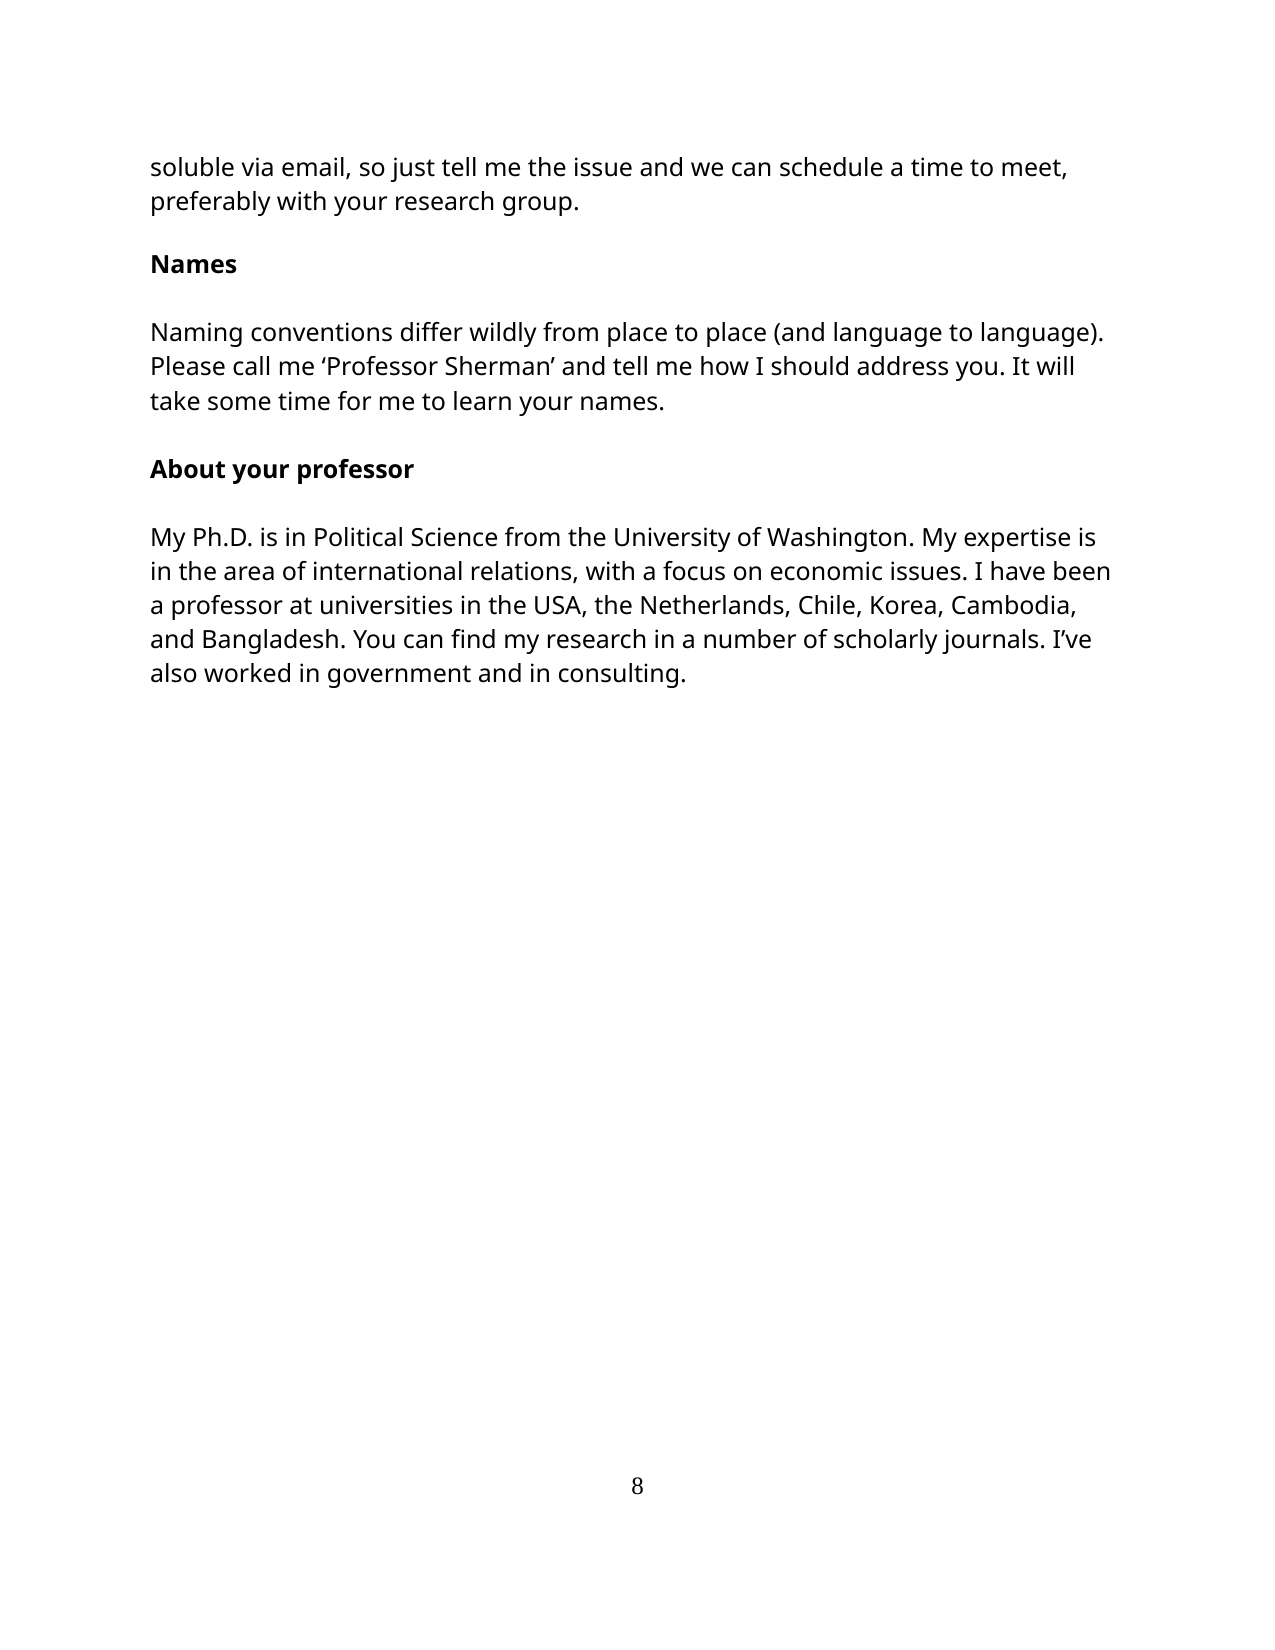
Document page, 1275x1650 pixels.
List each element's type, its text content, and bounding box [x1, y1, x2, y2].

text soluble via email, so just tell me the issue and we can schedule a time to meet, preferably with your research group. [150, 150, 1125, 218]
text Naming conventions differ wildly from place to place (and language to language). Please call me ‘Professor Sherman’ and tell me how I should address you. It will take some time for me to learn your names. [150, 315, 1125, 417]
text About your professor [150, 451, 1125, 485]
text My Ph.D. is in Political Science from the University of Washington. My expertise is in the area of international relations, with a focus on economic issues. I have been a professor at universities in the USA, the Netherlands, Chile, Korea, Cambodia, and Bangladesh. You can find my research in a number of scholarly journals. I’ve also worked in government and in consulting. [150, 519, 1125, 690]
text Names [150, 247, 1125, 281]
